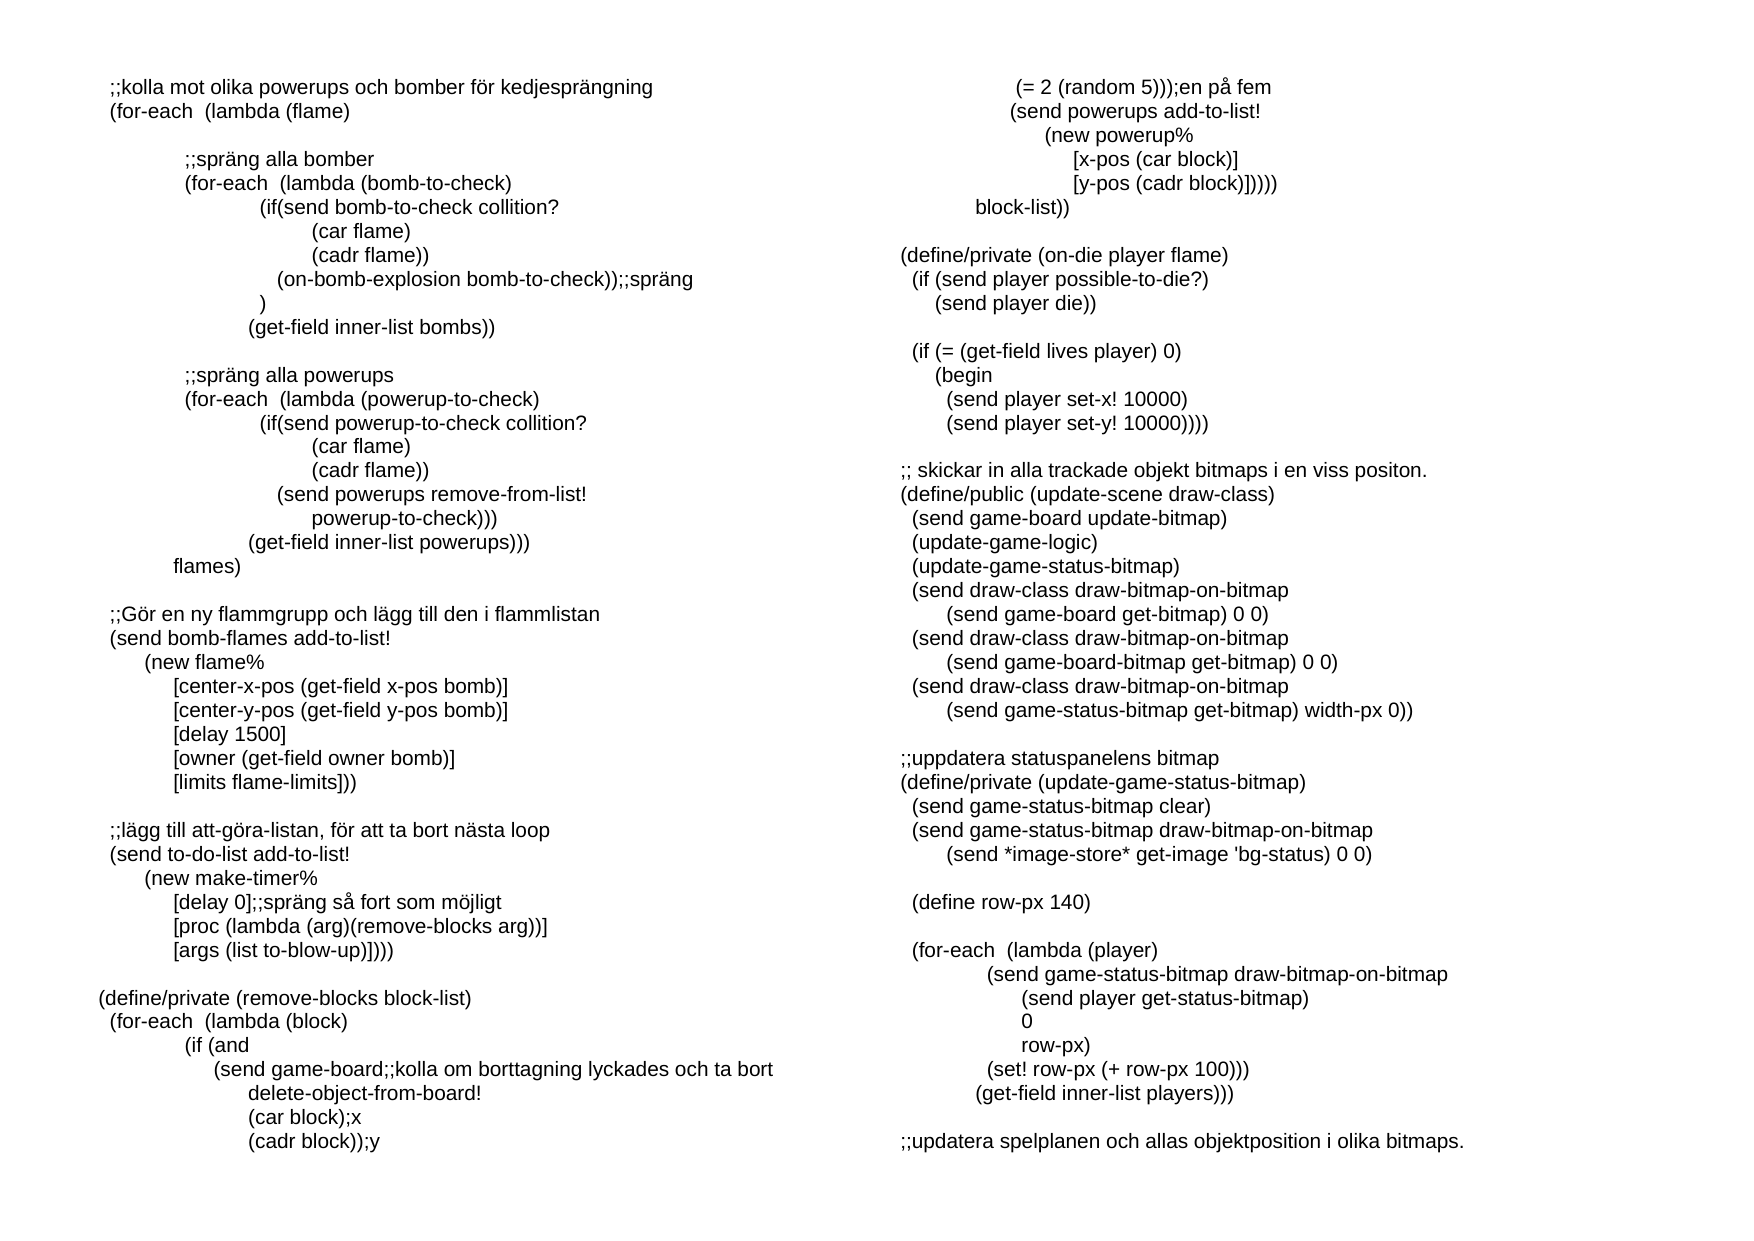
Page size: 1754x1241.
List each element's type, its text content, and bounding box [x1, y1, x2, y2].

text (get-field inner-list powerups))) [75, 530, 877, 554]
text (get-field inner-list bombs)) [75, 314, 877, 338]
text [proc (lambda (arg)(remove-blocks arg))] [75, 913, 877, 937]
text [args (list to-blow-up)]))) [75, 937, 877, 961]
text [delay 0];;spräng så fort som möjligt [75, 889, 877, 913]
text (send player set-y! 10000)))) [877, 410, 1679, 434]
text [y-pos (cadr block)])))) [877, 171, 1679, 195]
text (if (send player possible-to-die?) [877, 267, 1679, 291]
text 0 [877, 1009, 1679, 1033]
text (car flame) [75, 434, 877, 458]
text (set! row-px (+ row-px 100))) [877, 1057, 1679, 1081]
text flames) [75, 554, 877, 578]
text (send bomb-flames add-to-list! [75, 626, 877, 650]
text (begin [877, 362, 1679, 386]
text (new powerup% [877, 123, 1679, 147]
text delete-object-from-board! [75, 1081, 877, 1105]
text (cadr block));y [75, 1129, 877, 1153]
text (send game-board;;kolla om borttagning lyckades och ta bort [75, 1057, 877, 1081]
text (= 2 (random 5)));en på fem [877, 75, 1679, 99]
text (send game-board update-bitmap) [877, 506, 1679, 530]
text (if (and [75, 1033, 877, 1057]
text (if(send powerup-to-check collition? [75, 410, 877, 434]
text ;; skickar in alla trackade objekt bitmaps i en viss positon. [877, 458, 1679, 482]
text (new make-timer% [75, 866, 877, 889]
text [center-y-pos (get-field y-pos bomb)] [75, 698, 877, 722]
text (for-each (lambda (flame) [75, 99, 877, 123]
text (send game-status-bitmap draw-bitmap-on-bitmap [877, 961, 1679, 985]
text (send powerups add-to-list! [877, 99, 1679, 123]
text ;;spräng alla bomber [75, 147, 877, 171]
text row-px) [877, 1033, 1679, 1057]
text (for-each (lambda (player) [877, 937, 1679, 961]
text (send draw-class draw-bitmap-on-bitmap [877, 578, 1679, 602]
text powerup-to-check))) [75, 506, 877, 530]
text (define/private (remove-blocks block-list) [75, 985, 877, 1009]
text [owner (get-field owner bomb)] [75, 746, 877, 770]
text ;;kolla mot olika powerups och bomber för kedjesprängning [75, 75, 877, 99]
text (cadr flame)) [75, 243, 877, 267]
text (define/private (update-game-status-bitmap) [877, 770, 1679, 794]
text block-list)) [877, 195, 1679, 219]
text ;;uppdatera statuspanelens bitmap [877, 746, 1679, 770]
text [delay 1500] [75, 722, 877, 746]
text [limits flame-limits])) [75, 770, 877, 794]
text (define/private (on-die player flame) [877, 243, 1679, 267]
text (cadr flame)) [75, 458, 877, 482]
text (send game-status-bitmap draw-bitmap-on-bitmap [877, 818, 1679, 842]
text (get-field inner-list players))) [877, 1081, 1679, 1105]
text ) [75, 291, 877, 314]
text ;;Gör en ny flammgrupp och lägg till den i flammlistan [75, 602, 877, 626]
text (for-each (lambda (powerup-to-check) [75, 386, 877, 410]
text [x-pos (car block)] [877, 147, 1679, 171]
text (send draw-class draw-bitmap-on-bitmap [877, 626, 1679, 650]
text ;;updatera spelplanen och allas objektposition i olika bitmaps. [877, 1129, 1679, 1153]
text (update-game-logic) [877, 530, 1679, 554]
text (send draw-class draw-bitmap-on-bitmap [877, 674, 1679, 698]
text (send game-board get-bitmap) 0 0) [877, 602, 1679, 626]
text (send game-board-bitmap get-bitmap) 0 0) [877, 650, 1679, 674]
text (send player die)) [877, 291, 1679, 314]
text (send powerups remove-from-list! [75, 482, 877, 506]
text (define/public (update-scene draw-class) [877, 482, 1679, 506]
text (update-game-status-bitmap) [877, 554, 1679, 578]
text (car block);x [75, 1105, 877, 1129]
text (send game-status-bitmap clear) [877, 794, 1679, 818]
text (send game-status-bitmap get-bitmap) width-px 0)) [877, 698, 1679, 722]
text (if(send bomb-to-check collition? [75, 195, 877, 219]
text (car flame) [75, 219, 877, 243]
text (new flame% [75, 650, 877, 674]
text (send to-do-list add-to-list! [75, 842, 877, 866]
text (if (= (get-field lives player) 0) [877, 338, 1679, 362]
text (send player get-status-bitmap) [877, 985, 1679, 1009]
text (on-bomb-explosion bomb-to-check));;spräng [75, 267, 877, 291]
text (send *image-store* get-image 'bg-status) 0 0) [877, 842, 1679, 866]
text ;;lägg till att-göra-listan, för att ta bort nästa loop [75, 818, 877, 842]
text (define row-px 140) [877, 889, 1679, 913]
text (for-each (lambda (block) [75, 1009, 877, 1033]
text ;;spräng alla powerups [75, 362, 877, 386]
text (for-each (lambda (bomb-to-check) [75, 171, 877, 195]
text (send player set-x! 10000) [877, 386, 1679, 410]
text [center-x-pos (get-field x-pos bomb)] [75, 674, 877, 698]
